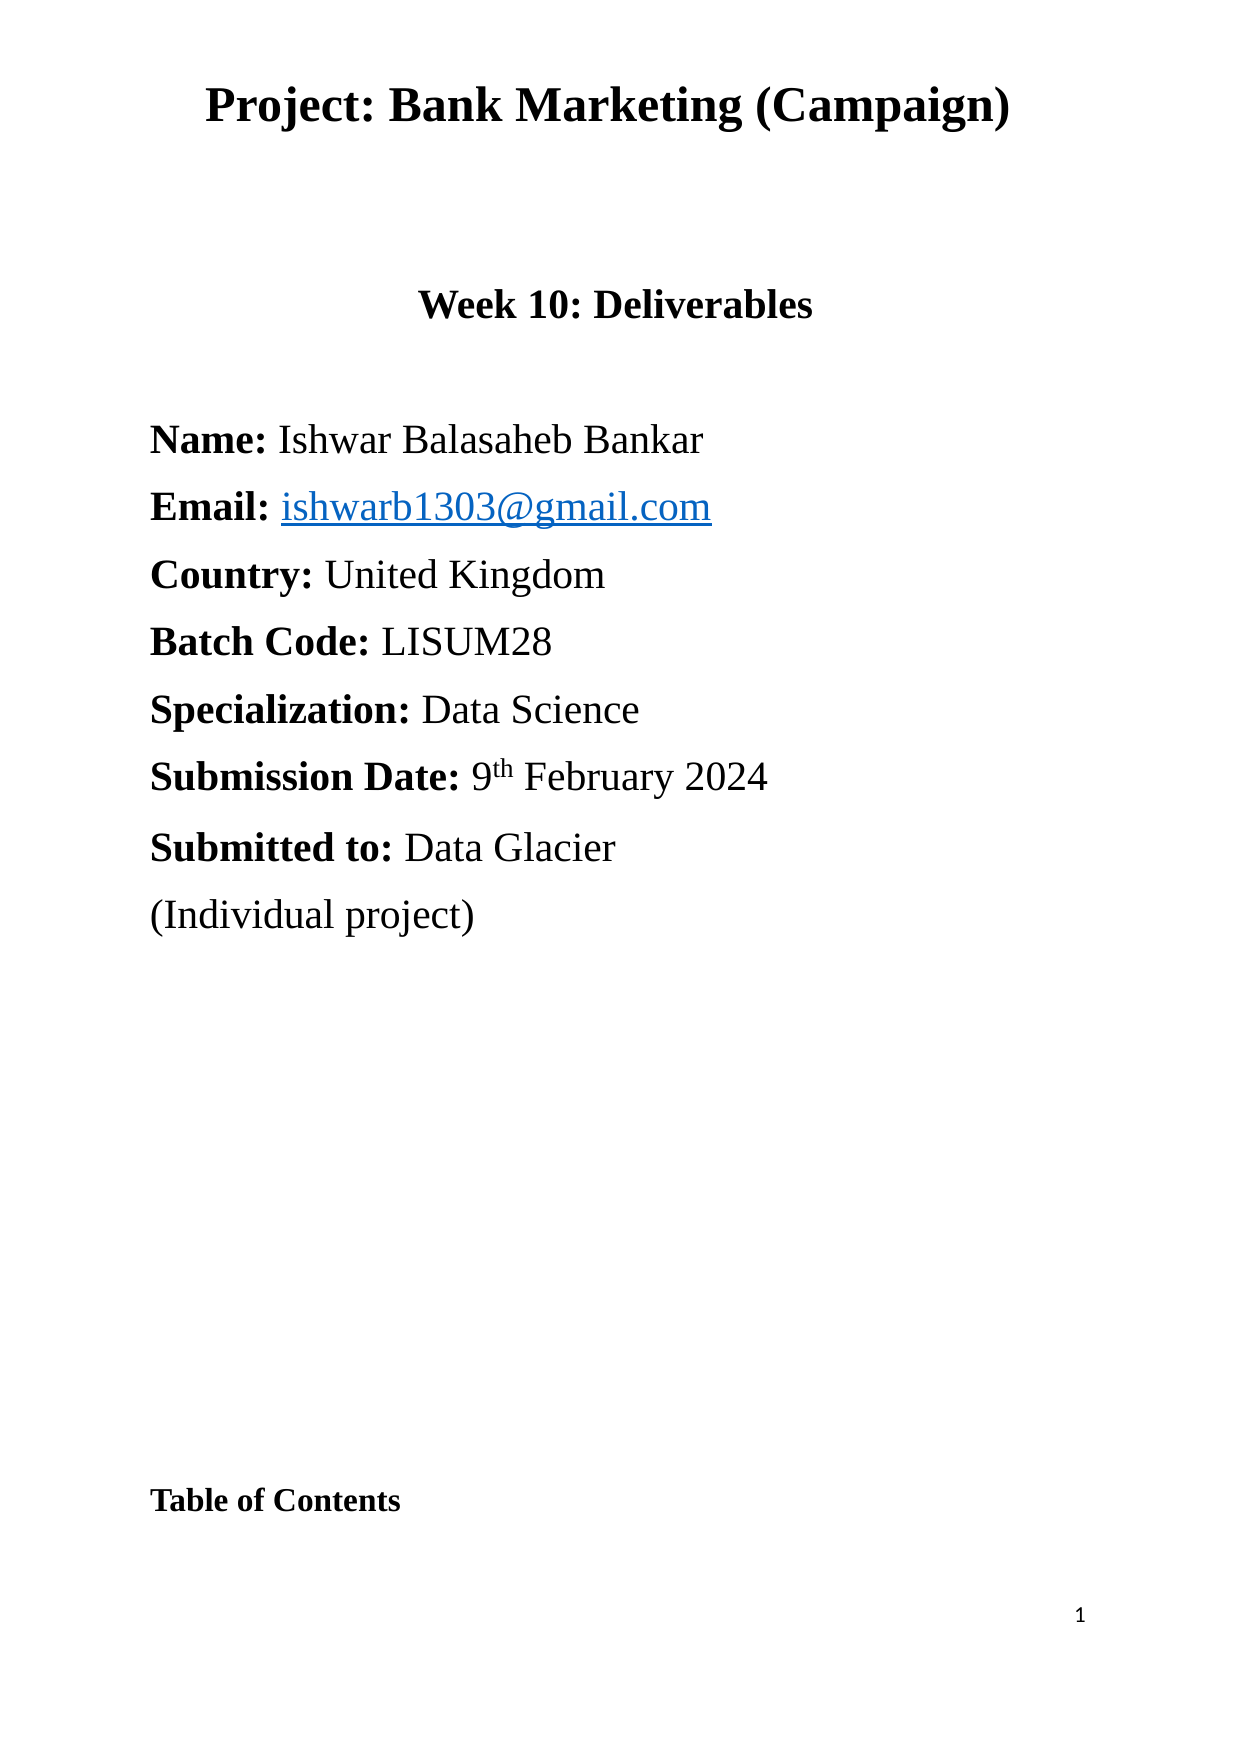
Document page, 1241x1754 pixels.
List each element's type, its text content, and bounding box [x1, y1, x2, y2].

text Batch Code: LISUM28 [149, 617, 1211, 665]
text Week 10: Deliverables [150, 280, 1091, 328]
subtitle Table of Contents [150, 1480, 1211, 1518]
text Submission Date: 9th February 2024 [149, 752, 1211, 800]
text (Individual project) [149, 889, 1211, 937]
text Country: United Kingdom [149, 549, 1211, 597]
text Email: ishwarb1303@gmail.com [150, 482, 1211, 530]
text Project: Bank Marketing (Campaign) [150, 75, 1023, 132]
text Submitted to: Data Glacier [149, 822, 1211, 870]
text Name: Ishwar Balasaheb Bankar [149, 414, 1211, 462]
text Specialization: Data Science [149, 684, 1211, 732]
